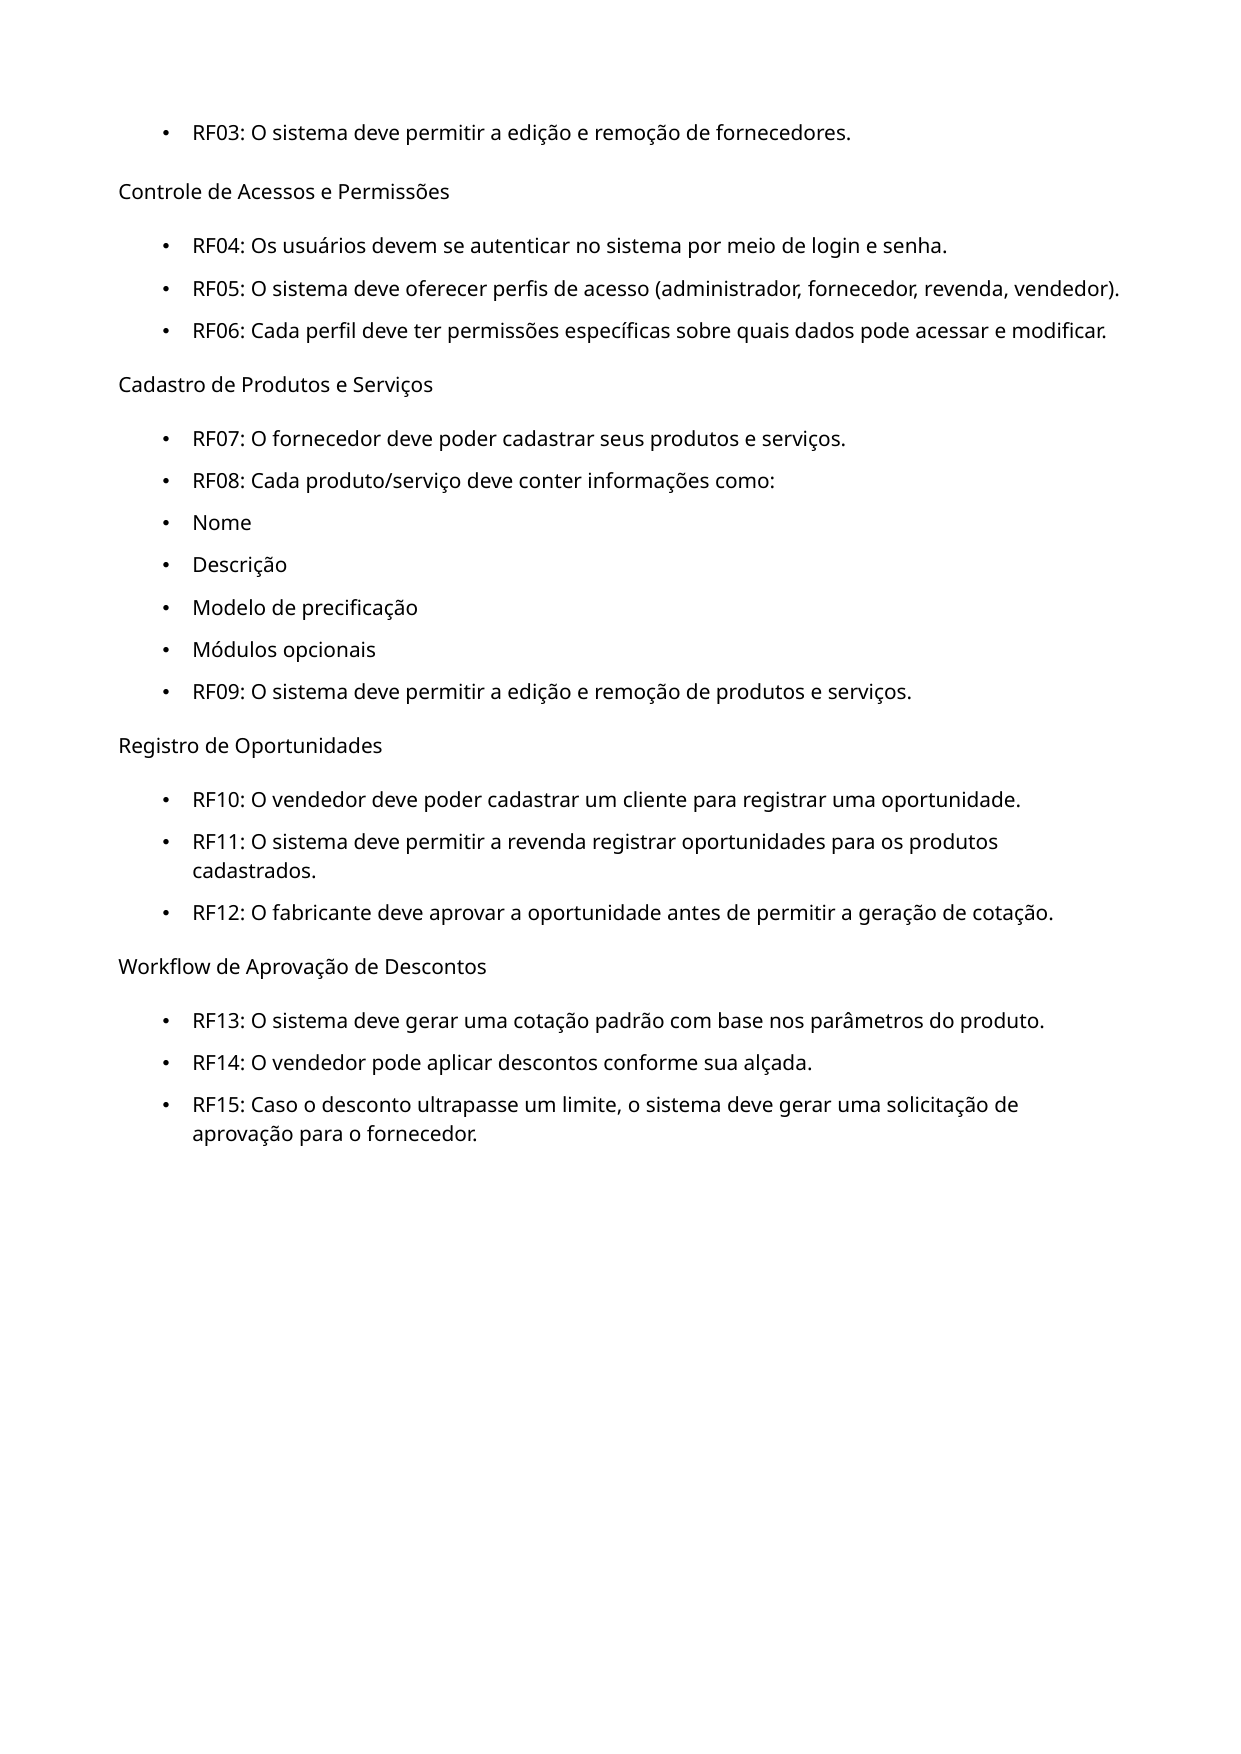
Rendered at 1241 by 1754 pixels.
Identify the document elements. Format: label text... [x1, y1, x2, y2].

subtitle RF13: O sistema deve gerar uma cotação padrão com base nos parâmetros do produto. [162, 1006, 1122, 1035]
subtitle Nome [162, 508, 1122, 537]
subtitle Workflow de Aprovação de Descontos [118, 952, 1122, 981]
subtitle Modelo de precificação [162, 593, 1122, 621]
subtitle RF07: O fornecedor deve poder cadastrar seus produtos e serviços. [162, 424, 1122, 452]
subtitle RF09: O sistema deve permitir a edição e remoção de produtos e serviços. [162, 677, 1122, 706]
subtitle RF15: Caso o desconto ultrapasse um limite, o sistema deve gerar uma solicitação de aprovação para o fornecedor. [162, 1091, 1122, 1147]
subtitle Descrição [162, 551, 1122, 579]
subtitle RF04: Os usuários devem se autenticar no sistema por meio de login e senha. [162, 232, 1122, 260]
subtitle Cadastro de Produtos e Serviços [118, 370, 1122, 398]
subtitle Controle de Acessos e Permissões [118, 177, 1122, 206]
subtitle RF14: O vendedor pode aplicar descontos conforme sua alçada. [162, 1048, 1122, 1077]
subtitle RF05: O sistema deve oferecer perfis de acesso (administrador, fornecedor, revenda, vendedor). [162, 274, 1122, 302]
subtitle RF08: Cada produto/serviço deve conter informações como: [162, 466, 1122, 495]
subtitle RF12: O fabricante deve aprovar a oportunidade antes de permitir a geração de cotação. [162, 898, 1122, 927]
subtitle RF06: Cada perfil deve ter permissões específicas sobre quais dados pode acessar e modificar. [162, 316, 1122, 344]
subtitle RF11: O sistema deve permitir a revenda registrar oportunidades para os produtos cadastrados. [162, 827, 1122, 884]
subtitle Registro de Oportunidades [118, 731, 1122, 760]
subtitle RF10: O vendedor deve poder cadastrar um cliente para registrar uma oportunidade. [162, 785, 1122, 814]
subtitle Módulos opcionais [162, 635, 1122, 663]
subtitle RF03: O sistema deve permitir a edição e remoção de fornecedores. [162, 118, 1122, 147]
